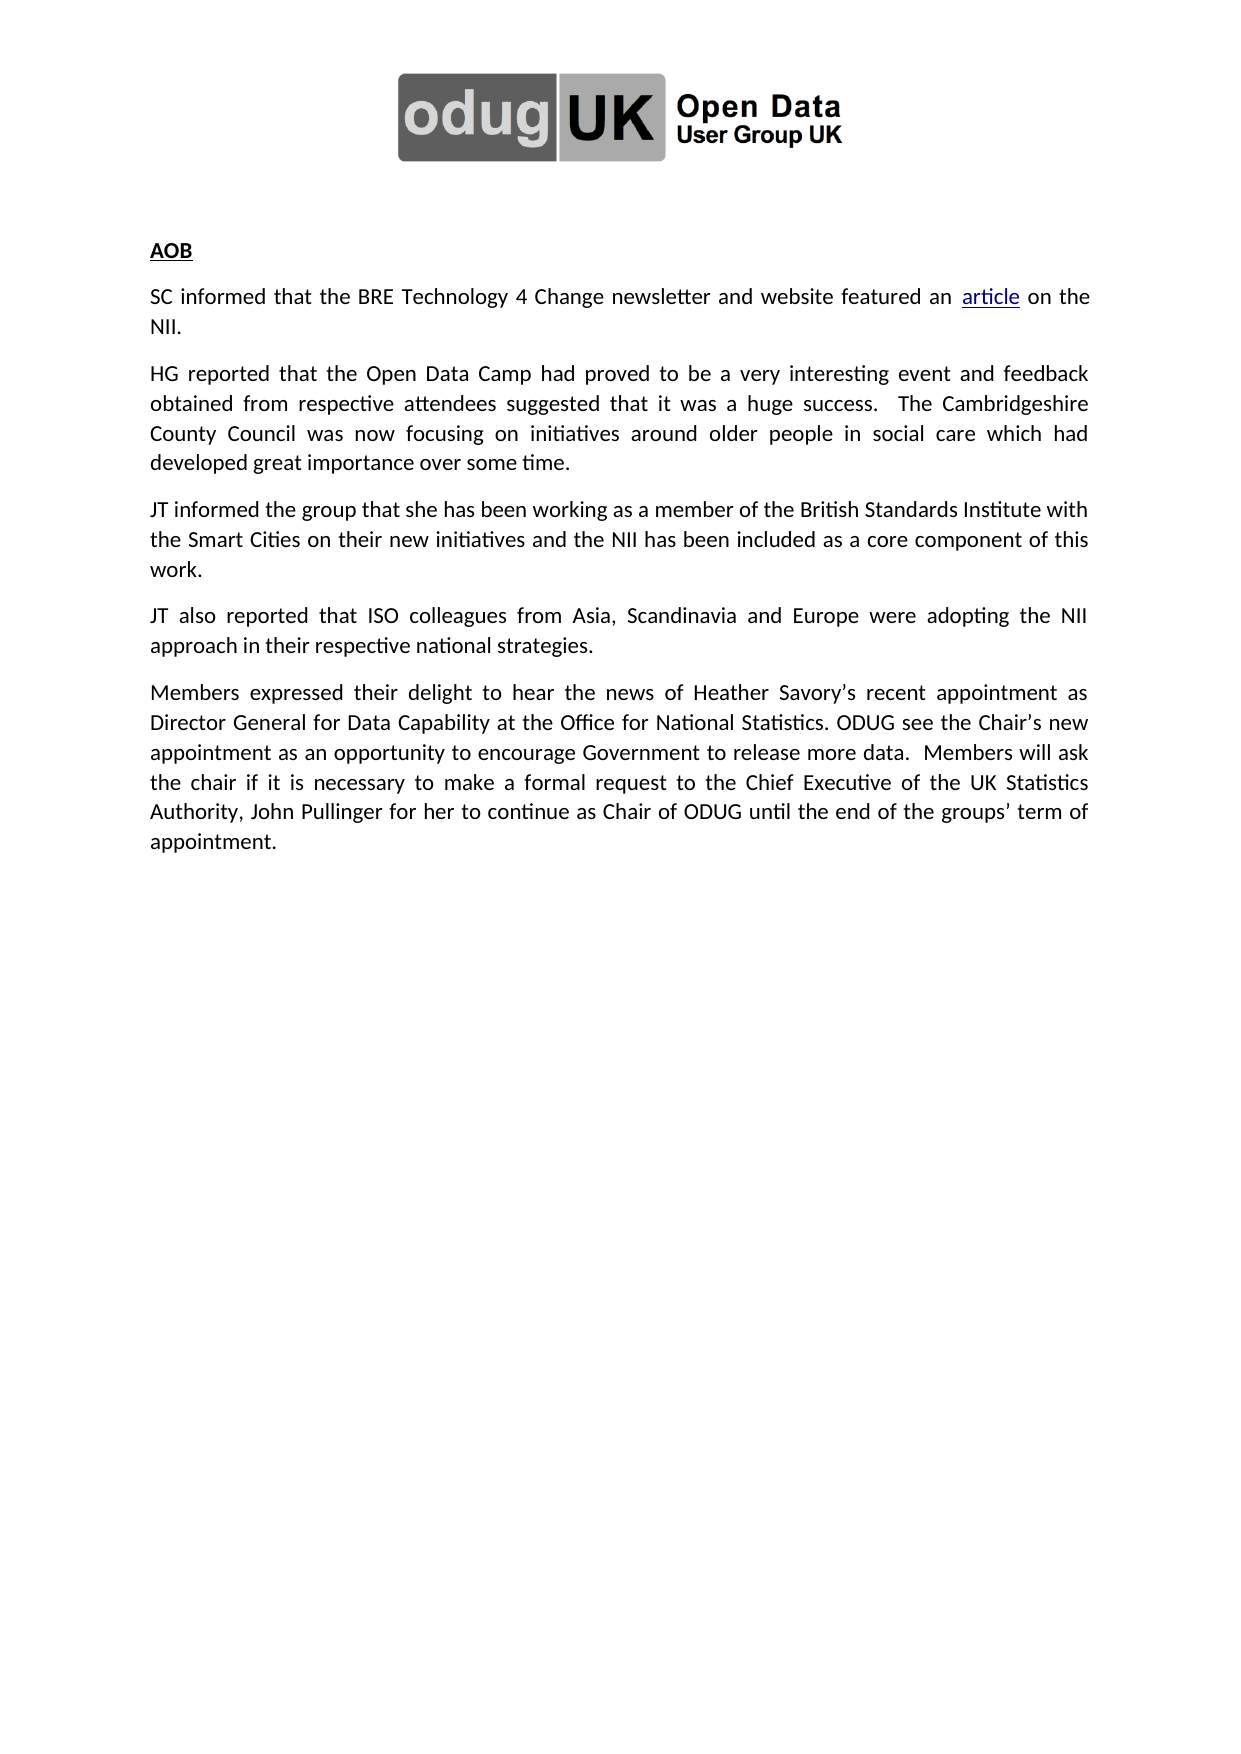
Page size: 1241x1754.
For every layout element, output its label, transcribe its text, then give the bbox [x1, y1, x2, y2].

text JT informed the group that she has been working as a member of the British Standards Institute with the Smart Cities on their new initiatives and the NII has been included as a core component of this work. [150, 495, 1090, 583]
text SC informed that the BRE Technology 4 Change newsletter and website featured an article on the NII. [150, 282, 1090, 340]
text Members expressed their delight to hear the news of Heather Savory’s recent appointment as Director General for Data Capability at the Office for National Statistics. ODUG see the Chair’s new appointment as an opportunity to encourage Government to release more data. Members will ask the chair if it is necessary to make a formal request to the Chief Executive of the UK Statistics Authority, John Pullinger for her to continue as Chair of ODUG until the end of the groups’ term of appointment. [150, 678, 1090, 855]
text HG reported that the Open Data Camp had proved to be a very interesting event and feedback obtained from respective attendees suggested that it was a huge success. The Cambridgeshire County Council was now focusing on initiatives around older people in social care which had developed great importance over some time. [150, 359, 1090, 477]
text JT also reported that ISO colleagues from Asia, Scandinavia and Europe were adopting the NII approach in their respective national strategies. [150, 601, 1090, 659]
text AOB [150, 236, 1090, 264]
